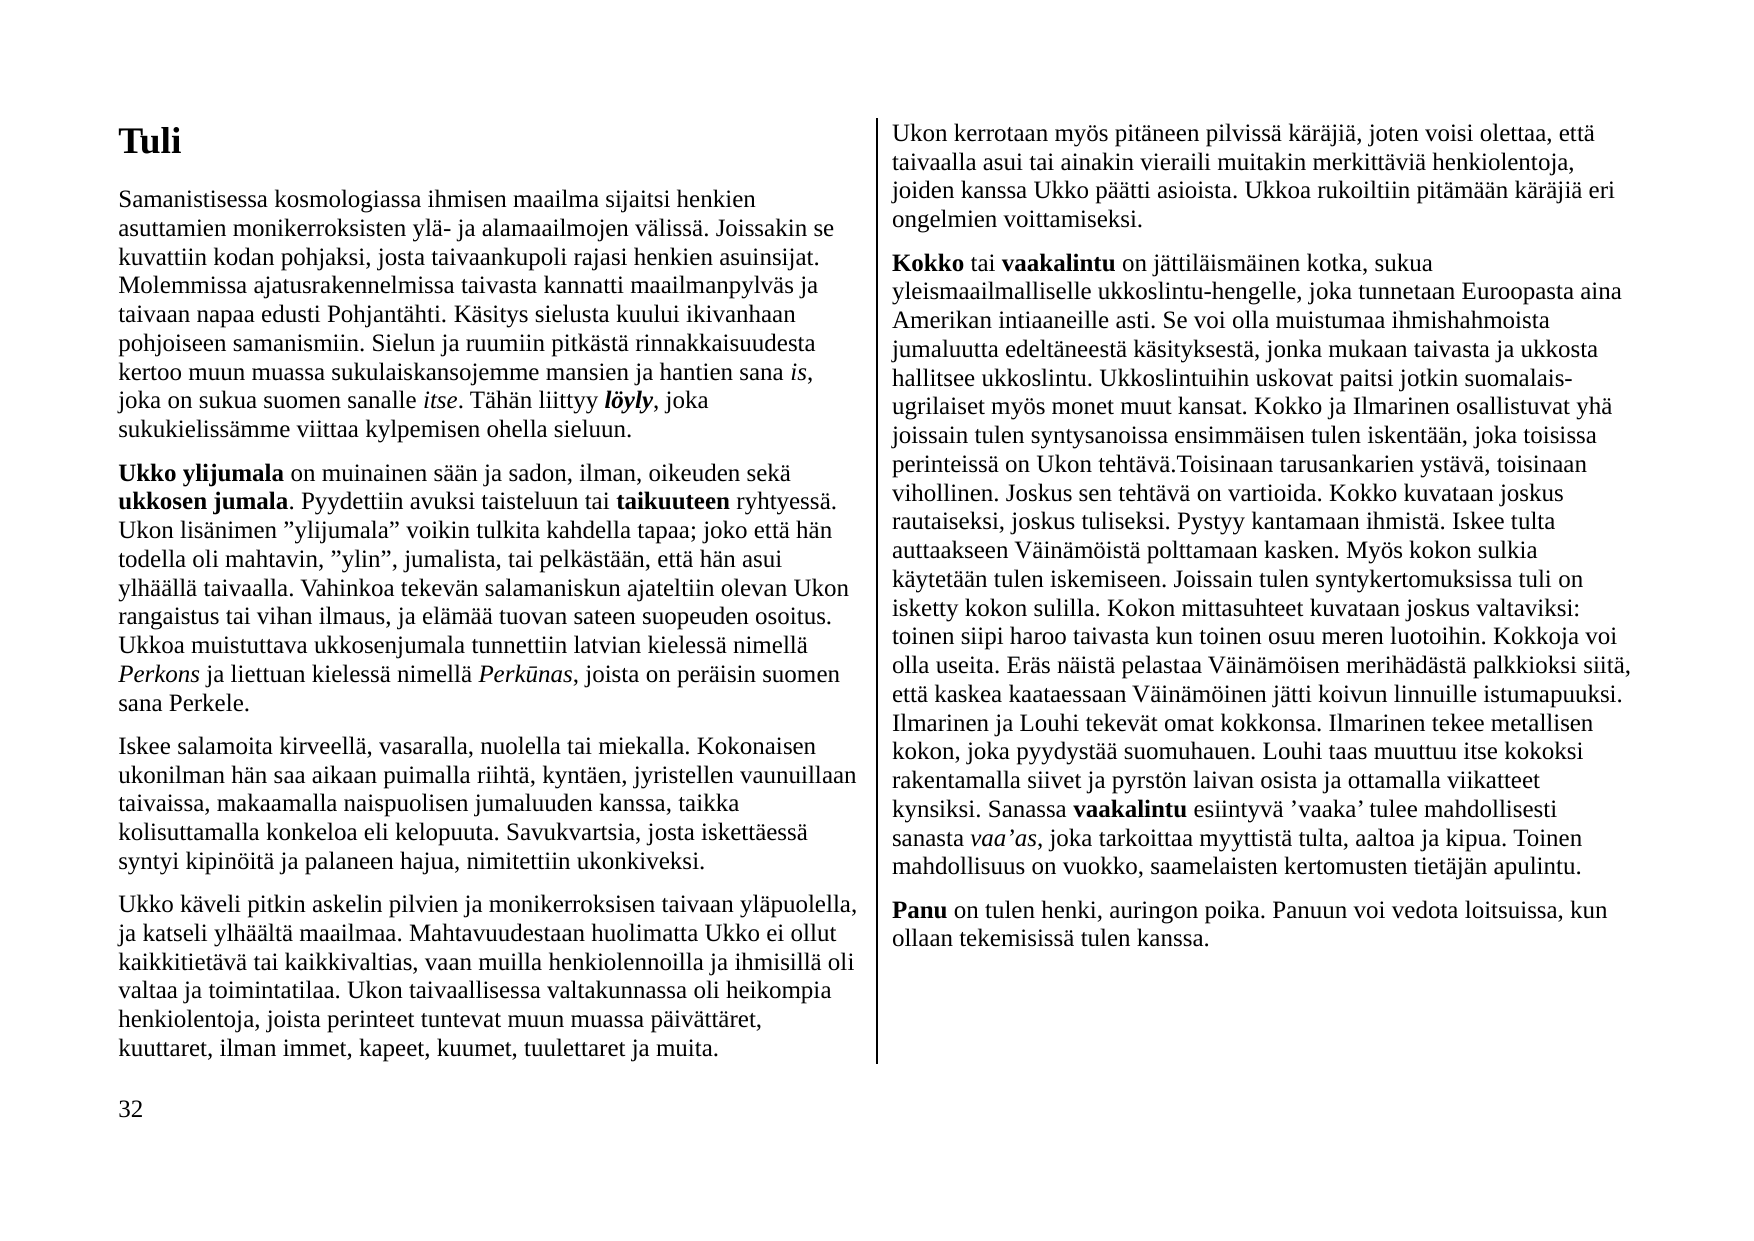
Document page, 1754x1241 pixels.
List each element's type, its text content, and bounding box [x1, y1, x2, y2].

text Ukko käveli pitkin askelin pilvien ja monikerroksisen taivaan yläpuolella, ja katseli ylhäältä maailmaa. Mahtavuudestaan huolimatta Ukko ei ollut kaikkitietävä tai kaikkivaltias, vaan muilla henkiolennoilla ja ihmisillä oli valtaa ja toimintatilaa. Ukon taivaallisessa valtakunnassa oli heikompia henkiolentoja, joista perinteet tuntevat muun muassa päivättäret, kuuttaret, ilman immet, kapeet, kuumet, tuulettaret ja muita. [118, 889, 862, 1062]
text Iskee salamoita kirveellä, vasaralla, nuolella tai miekalla. Kokonaisen ukonilman hän saa aikaan puimalla riihtä, kyntäen, jyristellen vaunuillaan taivaissa, makaamalla naispuolisen jumaluuden kanssa, taikka kolisuttamalla konkeloa eli kelopuuta. Savukvartsia, josta iskettäessä syntyi kipinöitä ja palaneen hajua, nimitettiin ukonkiveksi. [118, 731, 862, 875]
text Ukko ylijumala on muinainen sään ja sadon, ilman, oikeuden sekä ukkosen jumala. Pyydettiin avuksi taisteluun tai taikuuteen ryhtyessä. Ukon lisänimen ”ylijumala” voikin tulkita kahdella tapaa; joko että hän todella oli mahtavin, ”ylin”, jumalista, tai pelkästään, että hän asui ylhäällä taivaalla. Vahinkoa tekevän salamaniskun ajateltiin olevan Ukon rangaistus tai vihan ilmaus, ja elämää tuovan sateen suopeuden osoitus. Ukkoa muistuttava ukkosenjumala tunnettiin latvian kielessä nimellä Perkons ja liettuan kielessä nimellä Perkūnas, joista on peräisin suomen sana Perkele. [118, 458, 862, 716]
text Panu on tulen henki, auringon poika. Panuun voi vedota loitsuissa, kun ollaan tekemisissä tulen kanssa. [892, 895, 1635, 952]
text Ukon kerrotaan myös pitäneen pilvissä käräjiä, joten voisi olettaa, että taivaalla asui tai ainakin vieraili muitakin merkittäviä henkiolentoja, joiden kanssa Ukko päätti asioista. Ukkoa rukoiltiin pitämään käräjiä eri ongelmien voittamiseksi. [892, 118, 1635, 233]
text Tuli [118, 118, 862, 161]
text Kokko tai vaakalintu on jättiläismäinen kotka, sukua yleismaailmalliselle ukkoslintu-hengelle, joka tunnetaan Euroopasta aina Amerikan intiaaneille asti. Se voi olla muistumaa ihmishahmoista jumaluutta edeltäneestä käsityksestä, jonka mukaan taivasta ja ukkosta hallitsee ukkoslintu. Ukkoslintuihin uskovat paitsi jotkin suomalais-ugrilaiset myös monet muut kansat. Kokko ja Ilmarinen osallistuvat yhä joissain tulen syntysanoissa ensimmäisen tulen iskentään, joka toisissa perinteissä on Ukon tehtävä.Toisinaan tarusankarien ystävä, toisinaan vihollinen. Joskus sen tehtävä on vartioida. Kokko kuvataan joskus rautaiseksi, joskus tuliseksi. Pystyy kantamaan ihmistä. Iskee tulta auttaakseen Väinämöistä polttamaan kasken. Myös kokon sulkia käytetään tulen iskemiseen. Joissain tulen syntykertomuksissa tuli on isketty kokon sulilla. Kokon mittasuhteet kuvataan joskus valtaviksi: toinen siipi haroo taivasta kun toinen osuu meren luotoihin. Kokkoja voi olla useita. Eräs näistä pelastaa Väinämöisen merihädästä palkkioksi siitä, että kaskea kaataessaan Väinämöinen jätti koivun linnuille istumapuuksi. Ilmarinen ja Louhi tekevät omat kokkonsa. Ilmarinen tekee metallisen kokon, joka pyydystää suomuhauen. Louhi taas muuttuu itse kokoksi rakentamalla siivet ja pyrstön laivan osista ja ottamalla viikatteet kynsiksi. Sanassa vaakalintu esiintyvä ’vaaka’ tulee mahdollisesti sanasta vaa’as, joka tarkoittaa myyttistä tulta, aaltoa ja kipua. Toinen mahdollisuus on vuokko, saamelaisten kertomusten tietäjän apulintu. [892, 248, 1635, 880]
text Samanistisessa kosmologiassa ihmisen maailma sijaitsi henkien asuttamien monikerroksisten ylä- ja alamaailmojen välissä. Joissakin se kuvattiin kodan pohjaksi, josta taivaankupoli rajasi henkien asuinsijat. Molemmissa ajatusrakennelmissa taivasta kannatti maailmanpylväs ja taivaan napaa edusti Pohjantähti. Käsitys sielusta kuului ikivanhaan pohjoiseen samanismiin. Sielun ja ruumiin pitkästä rinnakkaisuudesta kertoo muun muassa sukulaiskansojemme mansien ja hantien sana is, joka on sukua suomen sanalle itse. Tähän liittyy löyly, joka sukukielissämme viittaa kylpemisen ohella sieluun. [118, 184, 862, 443]
